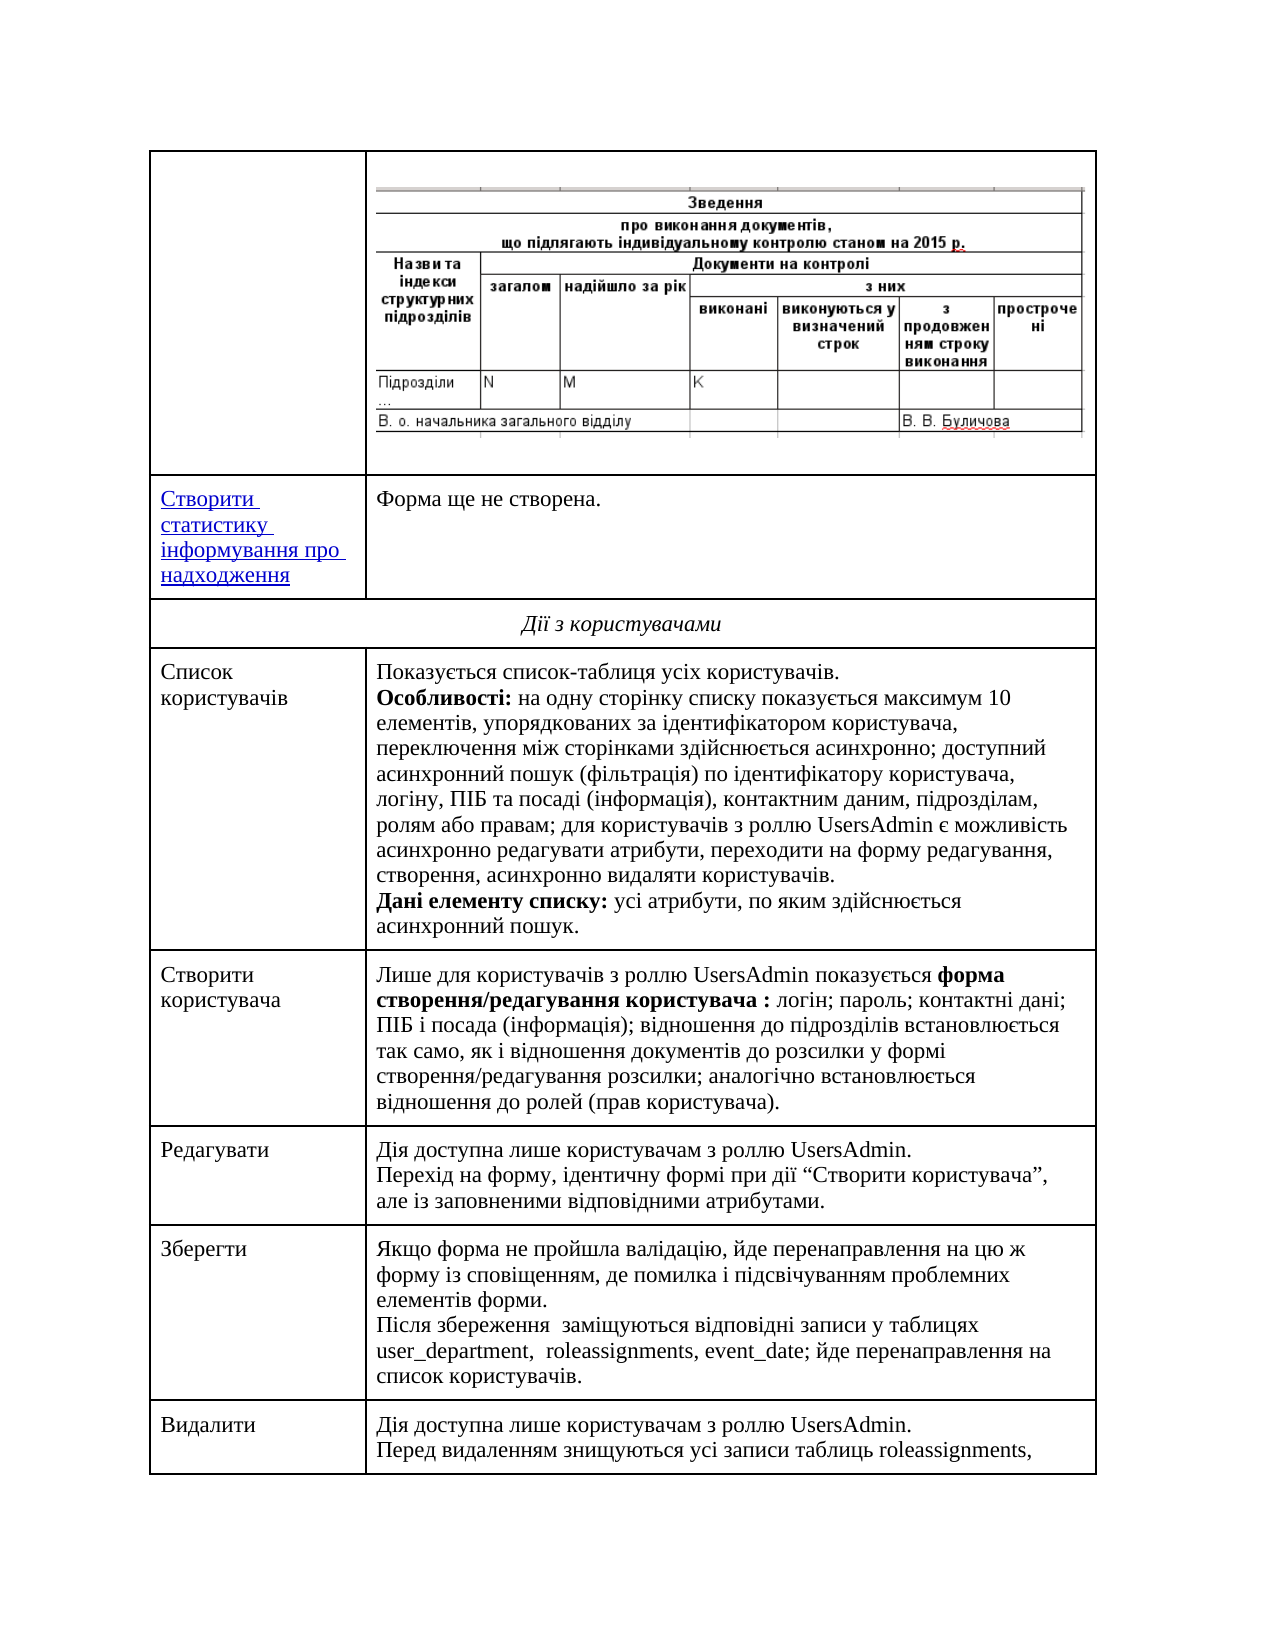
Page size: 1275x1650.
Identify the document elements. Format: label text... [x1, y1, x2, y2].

table_cell Створити користувача [151, 951, 365, 1124]
table_cell [367, 152, 1095, 474]
table_cell Дія доступна лише користувачам з роллю UsersAdmin. Перехід на форму, ідентичну формі при дії “Створити користувача”, але із заповненими відповідними атрибутами. [367, 1127, 1095, 1224]
table_cell Дії з користувачами [151, 600, 1095, 647]
table_cell Список користувачів [151, 649, 365, 949]
table_cell Форма ще не створена. [367, 476, 1095, 598]
table_cell Лише для користувачів з роллю UsersAdmin показується форма створення/редагування користувача : логін; пароль; контактні дані; ПІБ і посада (інформація); відношення до підрозділів встановлюється так само, як і відношення документів до розсилки у формі створення/редагування розсилки; аналогічно встановлюється відношення до ролей (прав користувача). [367, 951, 1095, 1124]
table_cell Редагувати [151, 1127, 365, 1224]
table_cell Дія доступна лише користувачам з роллю UsersAdmin. Перед видаленням знищуються усі записи таблиць roleassignments, [367, 1401, 1095, 1473]
table_cell Показується список-таблиця усіх користувачів. Особливості: на одну сторінку списку показується максимум 10 елементів, упорядкованих за ідентифікатором користувача, переключення між сторінками здійснюється асинхронно; доступний асинхронний пошук (фільтрація) по ідентифікатору користувача, логіну, ПІБ та посаді (інформація), контактним даним, підрозділам, ролям або правам; для користувачів з роллю UsersAdmin є можливість асинхронно редагувати атрибути, переходити на форму редагування, створення, асинхронно видаляти користувачів. Дані елементу списку: усі атрибути, по яким здійснюється асинхронний пошук. [367, 649, 1095, 949]
picture [376, 187, 1085, 438]
table_cell Видалити [151, 1401, 365, 1473]
table_cell Зберегти [151, 1226, 365, 1399]
table_cell Якщо форма не пройшла валідацію, йде перенаправлення на цю ж форму із сповіщенням, де помилка і підсвічуванням проблемних елементів форми. Після збереження заміщуються відповідні записи у таблицях user_department, roleassignments, event_date; йде перенаправлення на список користувачів. [367, 1226, 1095, 1399]
table_cell [151, 152, 365, 474]
table_cell Створити статистику інформування про надходження [151, 476, 365, 598]
